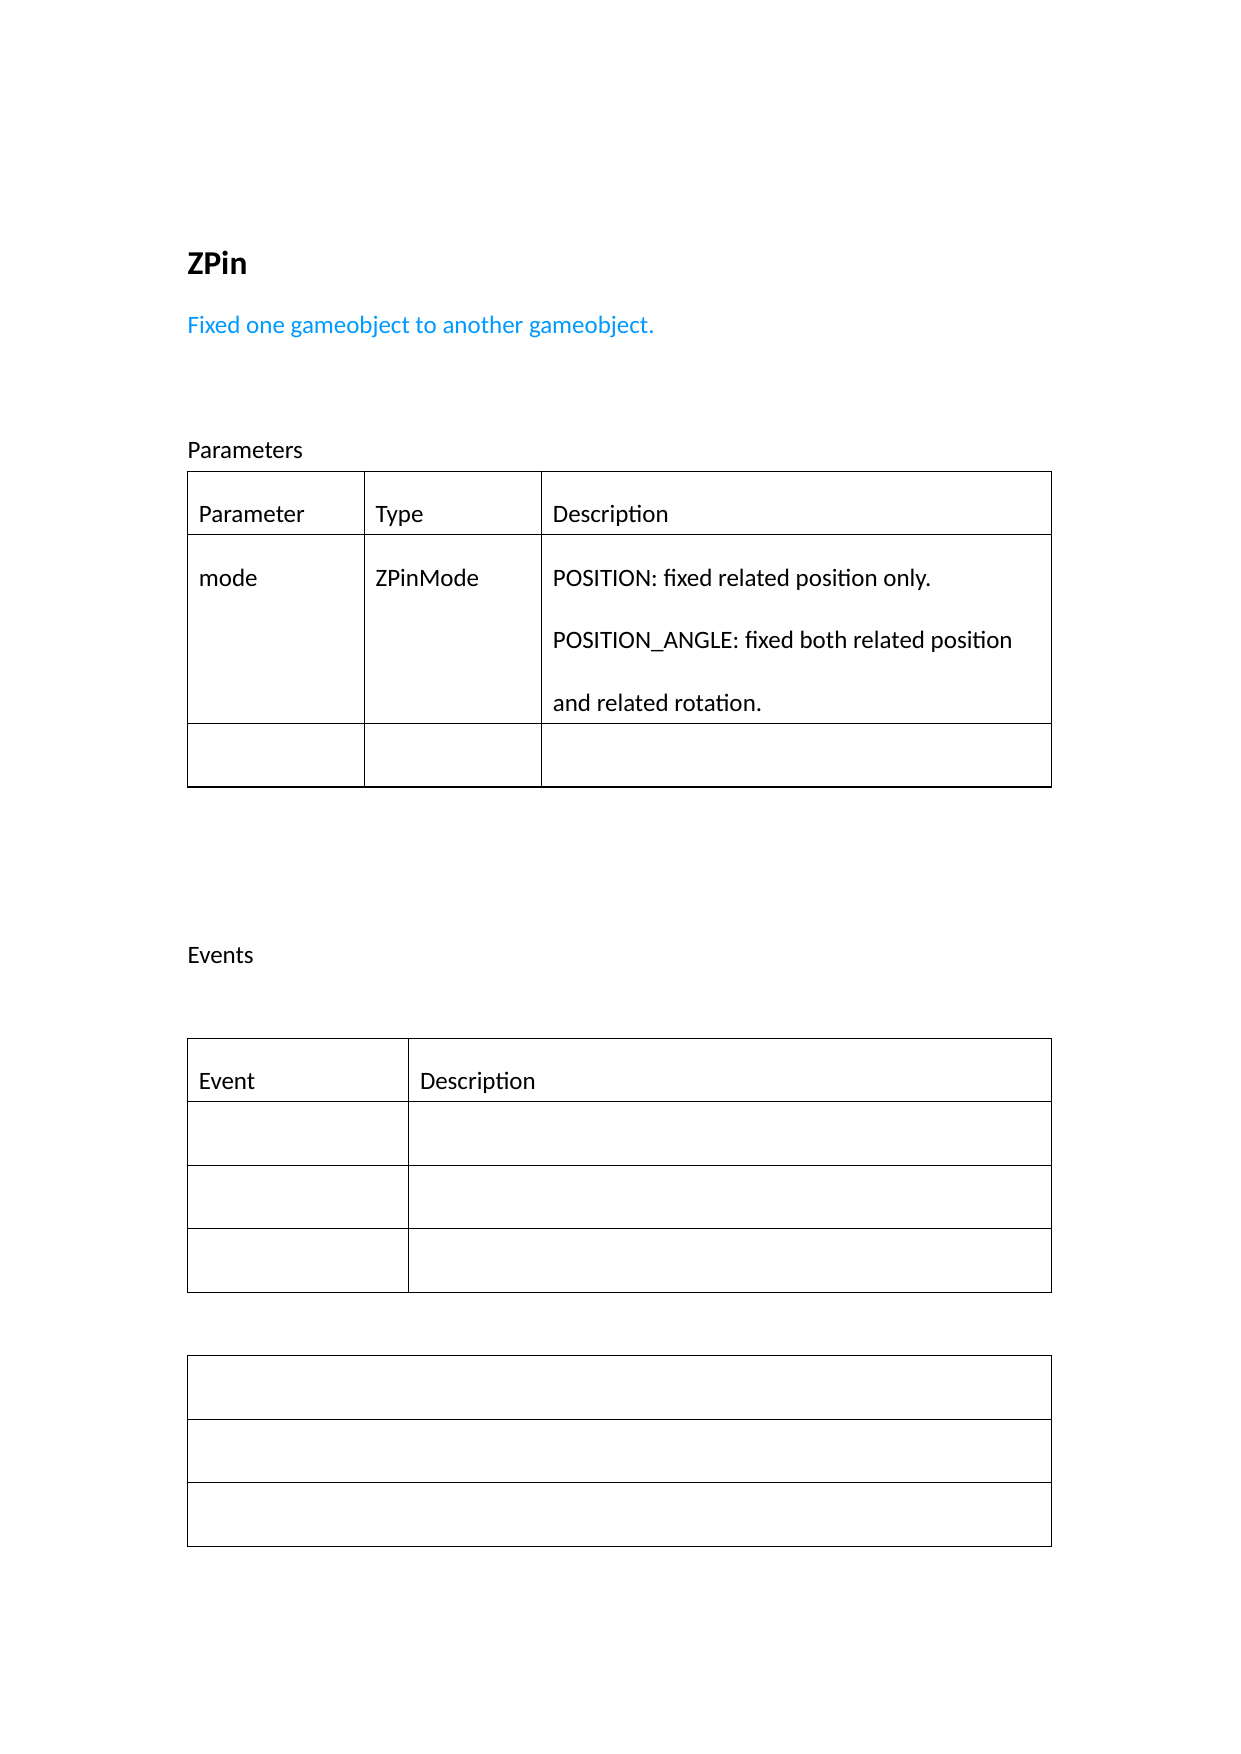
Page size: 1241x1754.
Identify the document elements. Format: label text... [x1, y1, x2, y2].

table_cell mode [188, 535, 364, 723]
table_header Event [188, 1039, 408, 1101]
table_header Parameter [188, 472, 364, 534]
table_header Type [365, 472, 541, 534]
table_header Description [409, 1039, 1051, 1101]
table_cell [188, 1229, 408, 1292]
text Events [187, 912, 1053, 975]
table_cell [409, 1102, 1051, 1164]
table_cell [409, 1166, 1051, 1228]
text Fixed one gameobject to another gameobject. [187, 283, 1053, 346]
table_cell [409, 1229, 1051, 1292]
text Parameters [187, 408, 1053, 471]
table_cell [188, 724, 364, 786]
table_cell ZPinMode [365, 535, 541, 723]
table_cell [542, 724, 1051, 786]
text ZPin [187, 221, 1053, 283]
table_cell [188, 1420, 1051, 1482]
table_cell [188, 1102, 408, 1164]
table_cell POSITION: fixed related position only. POSITION_ANGLE: fixed both related position and related rotation. [542, 535, 1051, 723]
table_header [188, 1356, 1051, 1419]
table_cell [365, 724, 541, 786]
table_header Description [542, 472, 1051, 534]
table_cell [188, 1483, 1051, 1546]
table_cell [188, 1166, 408, 1228]
